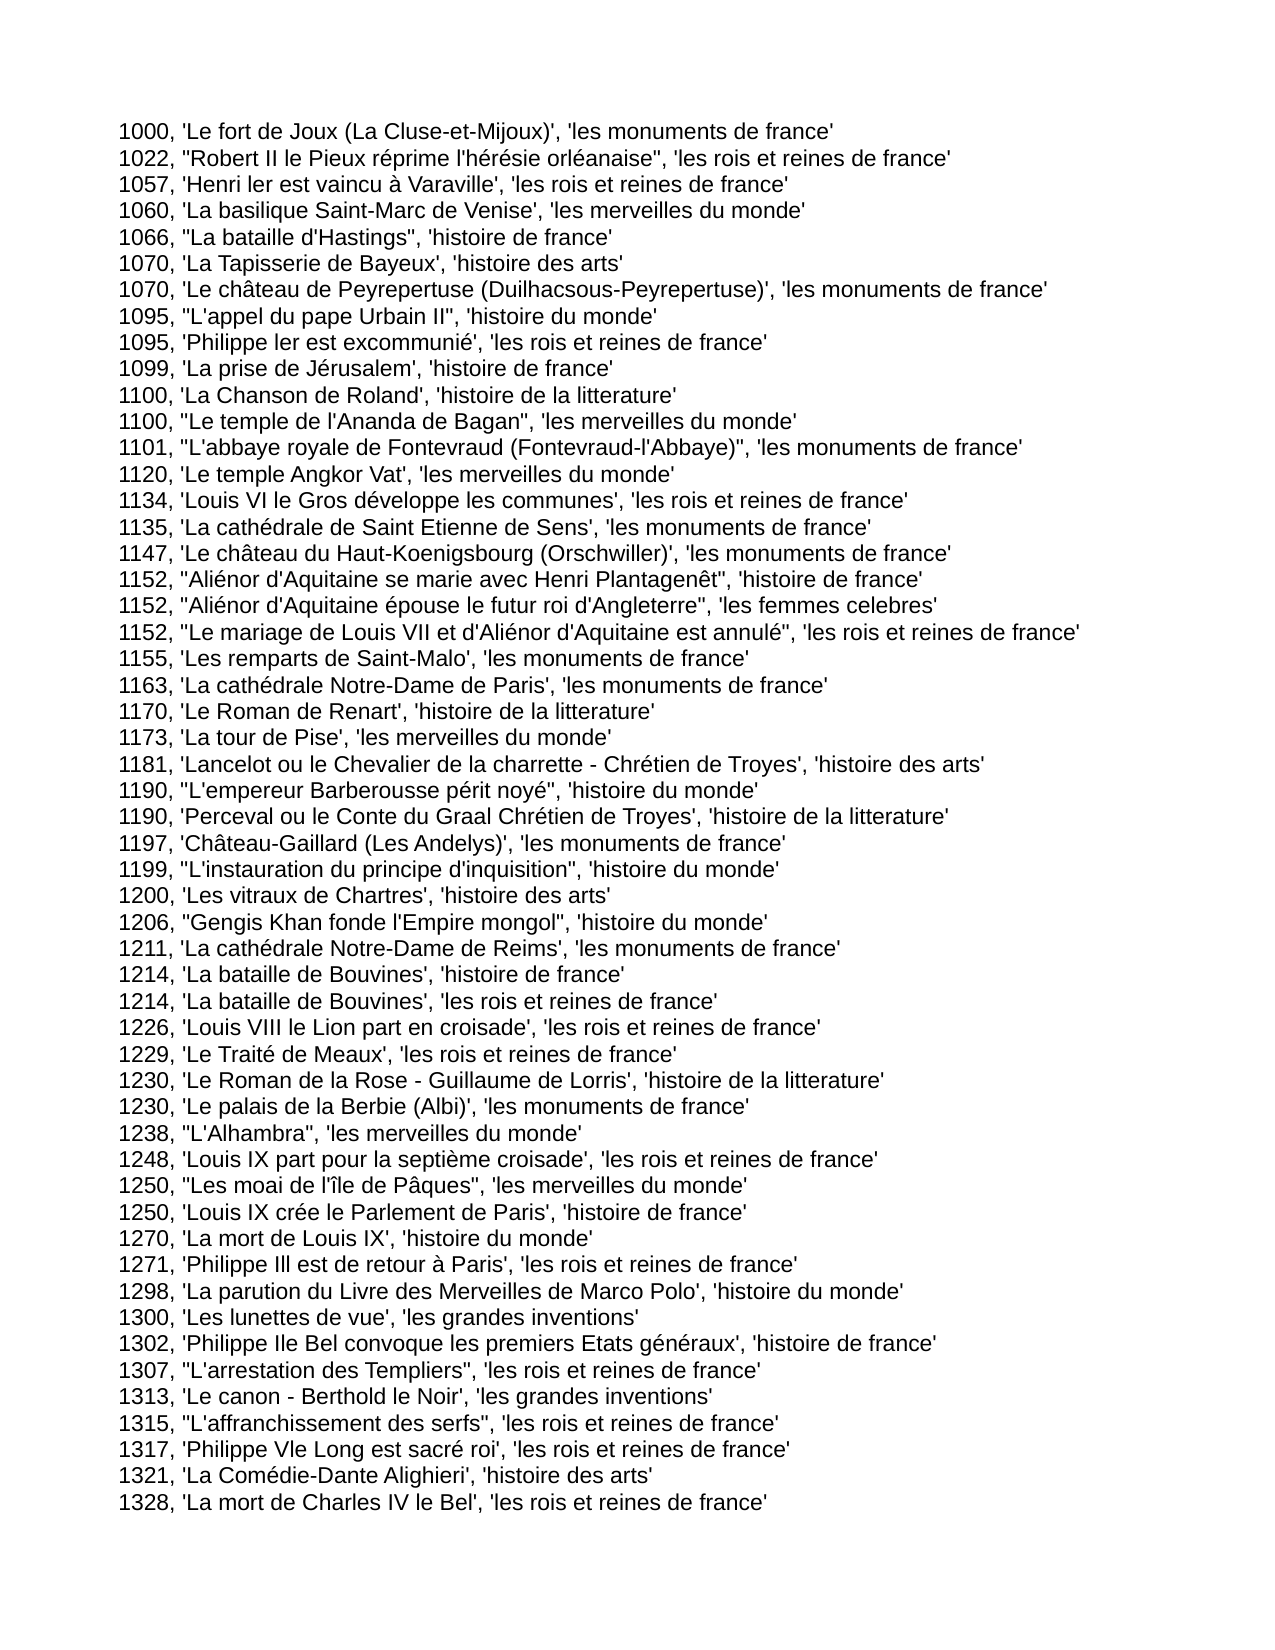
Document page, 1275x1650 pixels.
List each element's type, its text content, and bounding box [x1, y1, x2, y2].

text 1190, "L'empereur Barberousse périt noyé", 'histoire du monde' [118, 777, 1157, 803]
text 1101, "L'abbaye royale de Fontevraud (Fontevraud-l'Abbaye)", 'les monuments de france' [118, 434, 1157, 461]
text 1200, 'Les vitraux de Chartres', 'histoire des arts' [118, 882, 1157, 909]
text 1000, 'Le fort de Joux (La Cluse-et-Mijoux)', 'les monuments de france' [118, 118, 1157, 144]
text 1302, 'Philippe Ile Bel convoque les premiers Etats généraux', 'histoire de france' [118, 1330, 1157, 1357]
text 1197, 'Château-Gaillard (Les Andelys)', 'les monuments de france' [118, 830, 1157, 856]
text 1095, "L'appel du pape Urbain II", 'histoire du monde' [118, 303, 1157, 329]
text 1147, 'Le château du Haut-Koenigsbourg (Orschwiller)', 'les monuments de france' [118, 540, 1157, 566]
text 1206, "Gengis Khan fonde l'Empire mongol", 'histoire du monde' [118, 909, 1157, 935]
text 1190, 'Perceval ou le Conte du Graal Chrétien de Troyes', 'histoire de la litterature' [118, 803, 1157, 830]
text 1214, 'La bataille de Bouvines', 'les rois et reines de france' [118, 988, 1157, 1014]
text 1155, 'Les remparts de Saint-Malo', 'les monuments de france' [118, 645, 1157, 672]
text 1152, "Aliénor d'Aquitaine se marie avec Henri Plantagenêt", 'histoire de france' [118, 566, 1157, 592]
text 1211, 'La cathédrale Notre-Dame de Reims', 'les monuments de france' [118, 935, 1157, 961]
text 1060, 'La basilique Saint-Marc de Venise', 'les merveilles du monde' [118, 197, 1157, 223]
text 1134, 'Louis VI le Gros développe les communes', 'les rois et reines de france' [118, 487, 1157, 513]
text 1070, 'Le château de Peyrepertuse (Duilhacsous-Peyrepertuse)', 'les monuments de france' [118, 276, 1157, 303]
text 1199, "L'instauration du principe d'inquisition", 'histoire du monde' [118, 856, 1157, 882]
text 1300, 'Les lunettes de vue', 'les grandes inventions' [118, 1304, 1157, 1330]
text 1066, "La bataille d'Hastings", 'histoire de france' [118, 223, 1157, 250]
text 1173, 'La tour de Pise', 'les merveilles du monde' [118, 724, 1157, 751]
text 1248, 'Louis IX part pour la septième croisade', 'les rois et reines de france' [118, 1146, 1157, 1172]
text 1313, 'Le canon - Berthold le Noir', 'les grandes inventions' [118, 1383, 1157, 1409]
text 1250, 'Louis IX crée le Parlement de Paris', 'histoire de france' [118, 1199, 1157, 1225]
text 1022, "Robert II le Pieux réprime l'hérésie orléanaise", 'les rois et reines de france' [118, 144, 1157, 171]
text 1238, "L'Alhambra", 'les merveilles du monde' [118, 1119, 1157, 1146]
text 1152, "Aliénor d'Aquitaine épouse le futur roi d'Angleterre", 'les femmes celebres' [118, 592, 1157, 619]
text 1298, 'La parution du Livre des Merveilles de Marco Polo', 'histoire du monde' [118, 1278, 1157, 1304]
text 1214, 'La bataille de Bouvines', 'histoire de france' [118, 961, 1157, 988]
text 1250, "Les moai de l'île de Pâques", 'les merveilles du monde' [118, 1172, 1157, 1199]
text 1229, 'Le Traité de Meaux', 'les rois et reines de france' [118, 1041, 1157, 1067]
text 1271, 'Philippe Ill est de retour à Paris', 'les rois et reines de france' [118, 1251, 1157, 1278]
text 1328, 'La mort de Charles IV le Bel', 'les rois et reines de france' [118, 1488, 1157, 1515]
text 1095, 'Philippe ler est excommunié', 'les rois et reines de france' [118, 329, 1157, 355]
text 1100, "Le temple de l'Ananda de Bagan", 'les merveilles du monde' [118, 408, 1157, 434]
text 1317, 'Philippe Vle Long est sacré roi', 'les rois et reines de france' [118, 1436, 1157, 1462]
text 1181, 'Lancelot ou le Chevalier de la charrette - Chrétien de Troyes', 'histoire des arts' [118, 751, 1157, 777]
text 1152, "Le mariage de Louis VII et d'Aliénor d'Aquitaine est annulé", 'les rois et reines de france' [118, 619, 1157, 645]
text 1163, 'La cathédrale Notre-Dame de Paris', 'les monuments de france' [118, 672, 1157, 698]
text 1226, 'Louis VIII le Lion part en croisade', 'les rois et reines de france' [118, 1014, 1157, 1041]
text 1070, 'La Tapisserie de Bayeux', 'histoire des arts' [118, 250, 1157, 276]
text 1120, 'Le temple Angkor Vat', 'les merveilles du monde' [118, 461, 1157, 487]
text 1057, 'Henri ler est vaincu à Varaville', 'les rois et reines de france' [118, 171, 1157, 197]
text 1099, 'La prise de Jérusalem', 'histoire de france' [118, 355, 1157, 382]
text 1230, 'Le Roman de la Rose - Guillaume de Lorris', 'histoire de la litterature' [118, 1067, 1157, 1093]
text 1135, 'La cathédrale de Saint Etienne de Sens', 'les monuments de france' [118, 513, 1157, 540]
text 1230, 'Le palais de la Berbie (Albi)', 'les monuments de france' [118, 1093, 1157, 1119]
text 1170, 'Le Roman de Renart', 'histoire de la litterature' [118, 698, 1157, 724]
text 1321, 'La Comédie-Dante Alighieri', 'histoire des arts' [118, 1462, 1157, 1488]
text 1100, 'La Chanson de Roland', 'histoire de la litterature' [118, 382, 1157, 408]
text 1270, 'La mort de Louis IX', 'histoire du monde' [118, 1225, 1157, 1251]
text 1307, "L'arrestation des Templiers", 'les rois et reines de france' [118, 1357, 1157, 1383]
text 1315, "L'affranchissement des serfs", 'les rois et reines de france' [118, 1409, 1157, 1436]
